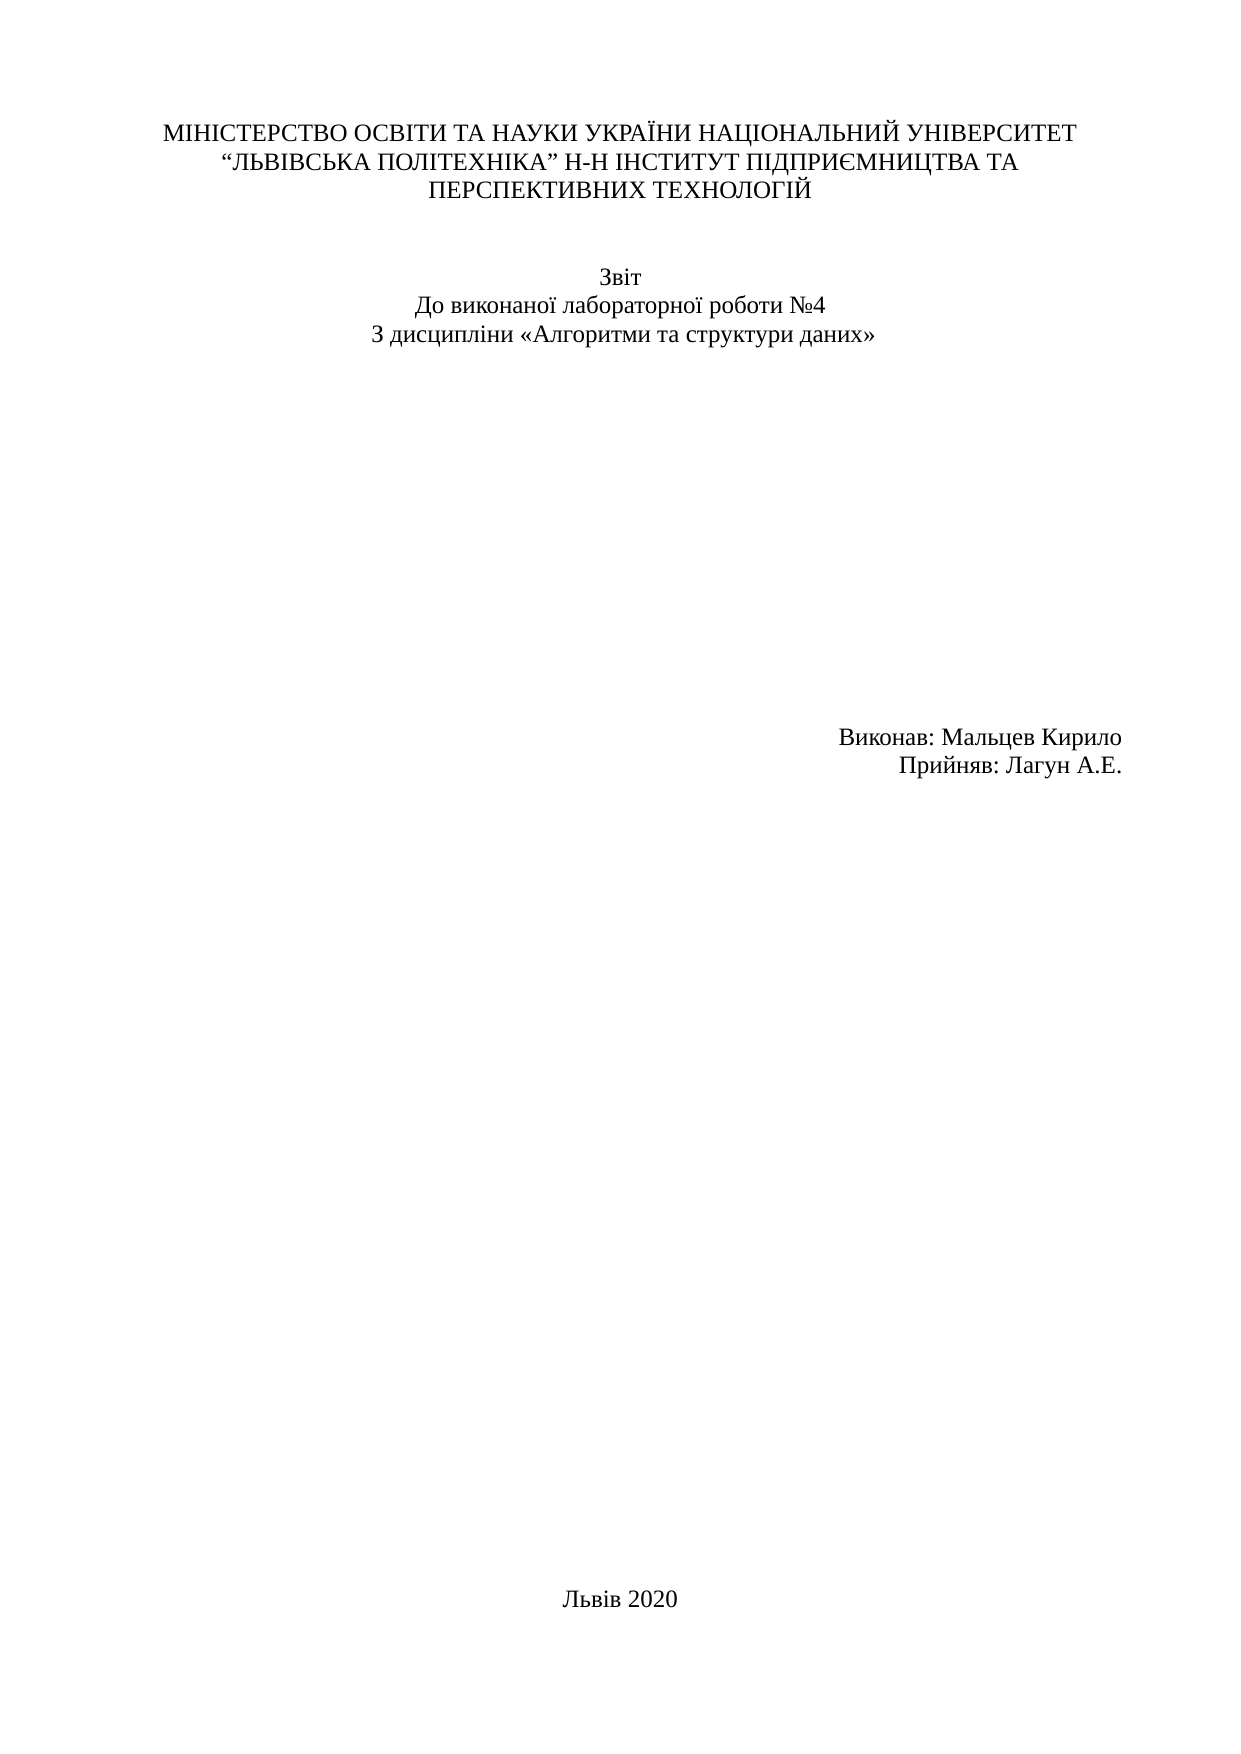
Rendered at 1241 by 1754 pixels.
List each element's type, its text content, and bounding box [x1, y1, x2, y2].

text МІНІСТЕРСТВО ОСВІТИ ТА НАУКИ УКРАЇНИ НАЦІОНАЛЬНИЙ УНІВЕРСИТЕТ “ЛЬВІВСЬКА ПОЛІТЕХНІКА” Н-Н ІНСТИТУТ ПІДПРИЄМНИЦТВА ТА ПЕРСПЕКТИВНИХ ТЕХНОЛОГІЙ [118, 118, 1122, 204]
text До виконаної лабораторної роботи №4 [118, 291, 1122, 319]
text Звіт [118, 262, 1122, 291]
text Прийняв: Лагун А.Е. [118, 751, 1122, 779]
text З дисципліни «Алгоритми та структури даних» [118, 319, 1122, 348]
text Львів 2020 [118, 1584, 1122, 1613]
text Виконав: Мальцев Кирило [118, 722, 1122, 751]
